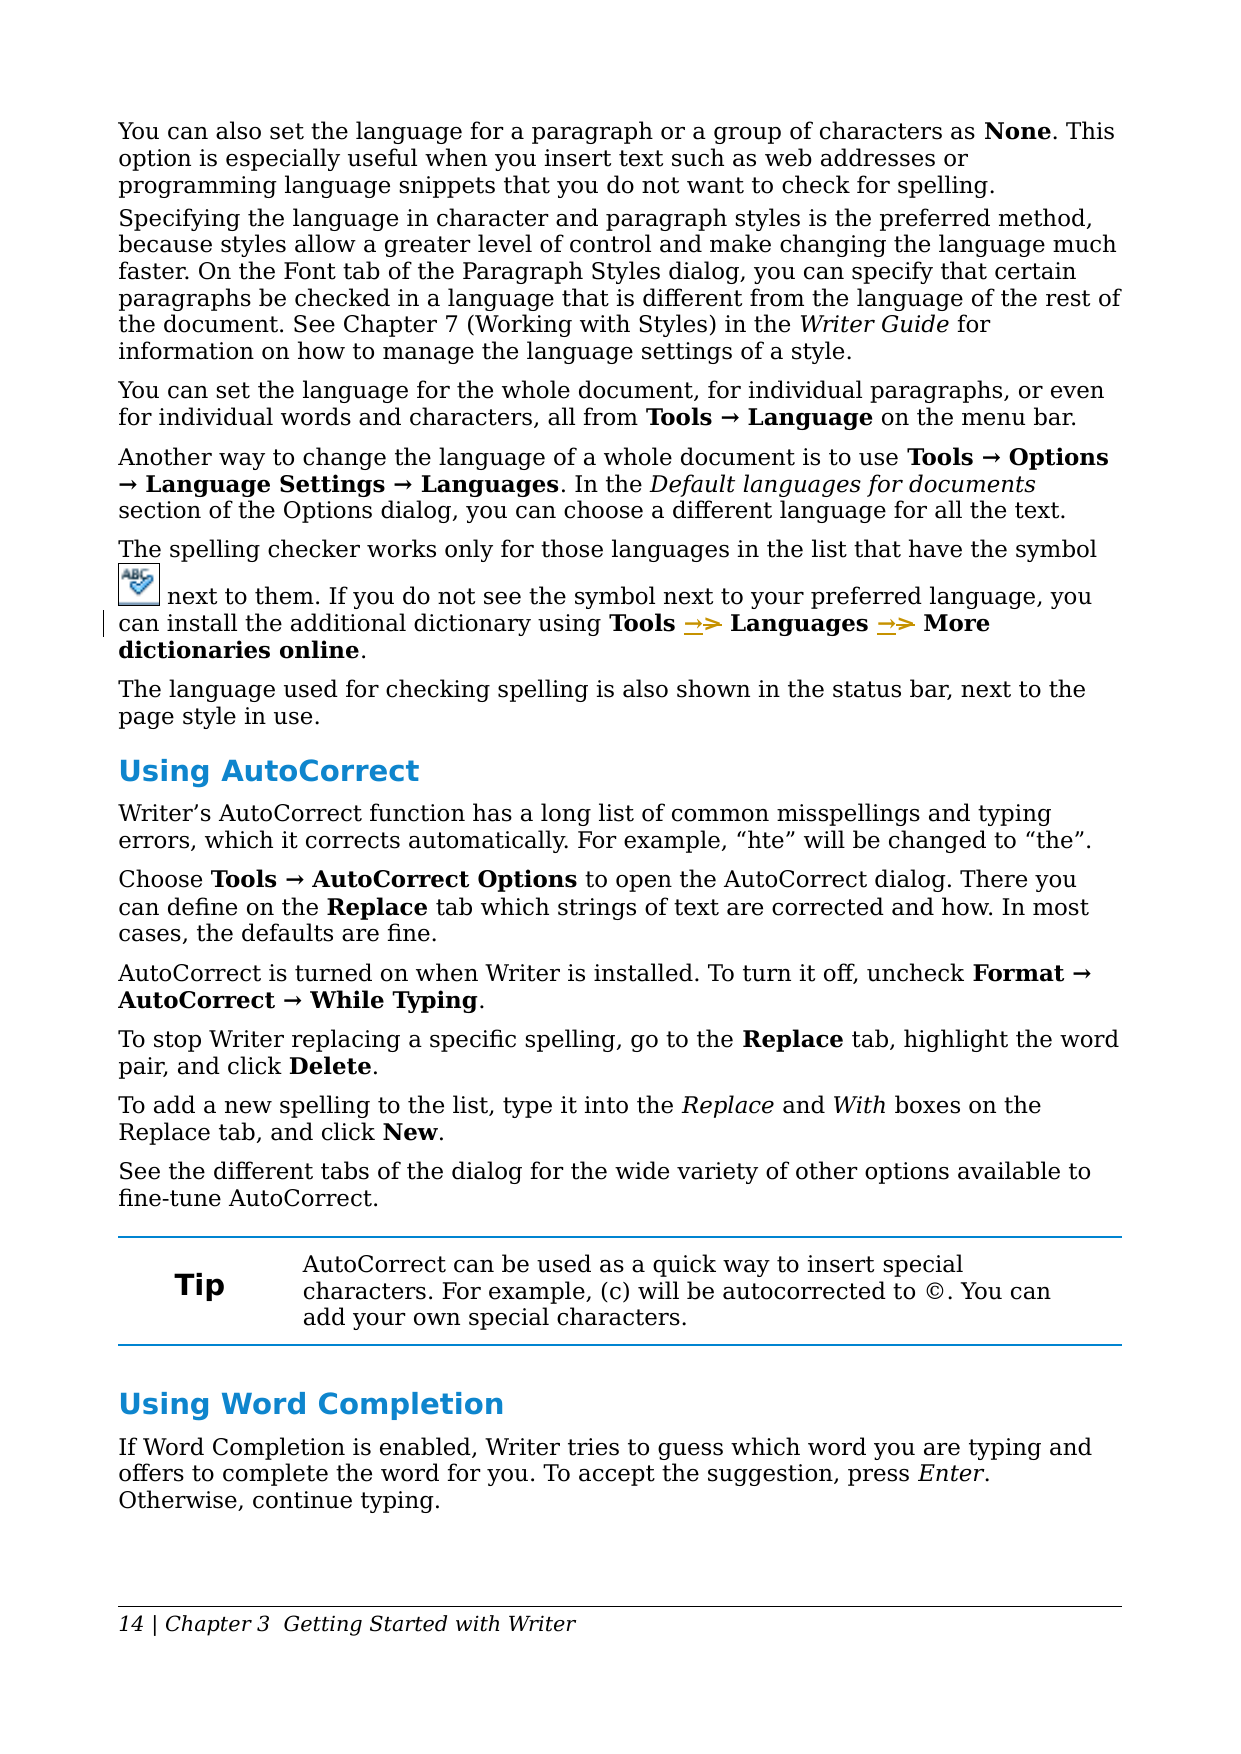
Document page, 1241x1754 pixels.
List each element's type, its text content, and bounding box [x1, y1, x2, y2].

subtitle Using Word Completion [118, 1388, 1122, 1422]
text The spelling checker works only for those languages in the list that have the symbol next to them. If you do not see the symbol next to your preferred language, you can install the additional dictionary using Tools → Languages → More dictionaries online. [118, 537, 1122, 664]
text The language used for checking spelling is also shown in the status bar, next to the page style in use. [118, 677, 1122, 730]
table_header Tip [118, 1238, 281, 1344]
text To add a new spelling to the list, type it into the Replace and With boxes on the Replace tab, and click New. [118, 1092, 1122, 1146]
picture [119, 564, 159, 605]
list You can also set the language for a paragraph or a group of characters as None. This option is especially useful when you insert text such as web addresses or programming language snippets that you do not want to check for spelling. [118, 118, 1122, 198]
text AutoCorrect is turned on when Writer is installed. To turn it off, uncheck Format → AutoCorrect → While Typing. [118, 959, 1122, 1013]
text Writer’s AutoCorrect function has a long list of common misspellings and typing errors, which it corrects automatically. For example, “hte” will be changed to “the”. [118, 801, 1122, 854]
text If Word Completion is enabled, Writer tries to guess which word you are typing and offers to complete the word for you. To accept the suggestion, press Enter. Otherwise, continue typing. [118, 1434, 1122, 1514]
text Another way to change the language of a whole document is to use Tools → Options → Language Settings → Languages. In the Default languages for documents section of the Options dialog, you can choose a different language for all the text. [118, 443, 1122, 524]
text You can set the language for the whole document, for individual paragraphs, or even for individual words and characters, all from Tools → Language on the menu bar. [118, 377, 1122, 431]
subtitle Using AutoCorrect [118, 754, 1122, 788]
text To stop Writer replacing a specific spelling, go to the Replace tab, highlight the word pair, and click Delete. [118, 1026, 1122, 1080]
table_header AutoCorrect can be used as a quick way to insert special characters. For example, (c) will be autocorrected to ©. You can add your own special characters. [281, 1238, 1122, 1344]
text See the different tabs of the dialog for the wide variety of other options available to fine-tune AutoCorrect. [118, 1158, 1122, 1212]
text Choose Tools → AutoCorrect Options to open the AutoCorrect dialog. There you can define on the Replace tab which strings of text are corrected and how. In most cases, the defaults are fine. [118, 866, 1122, 947]
text Specifying the language in character and paragraph styles is the preferred method, because styles allow a greater level of control and make changing the language much faster. On the Font tab of the Paragraph Styles dialog, you can specify that certain paragraphs be checked in a language that is different from the language of the rest of the document. See Chapter 7 (Working with Styles) in the Writer Guide for information on how to manage the language settings of a style. [118, 205, 1122, 365]
